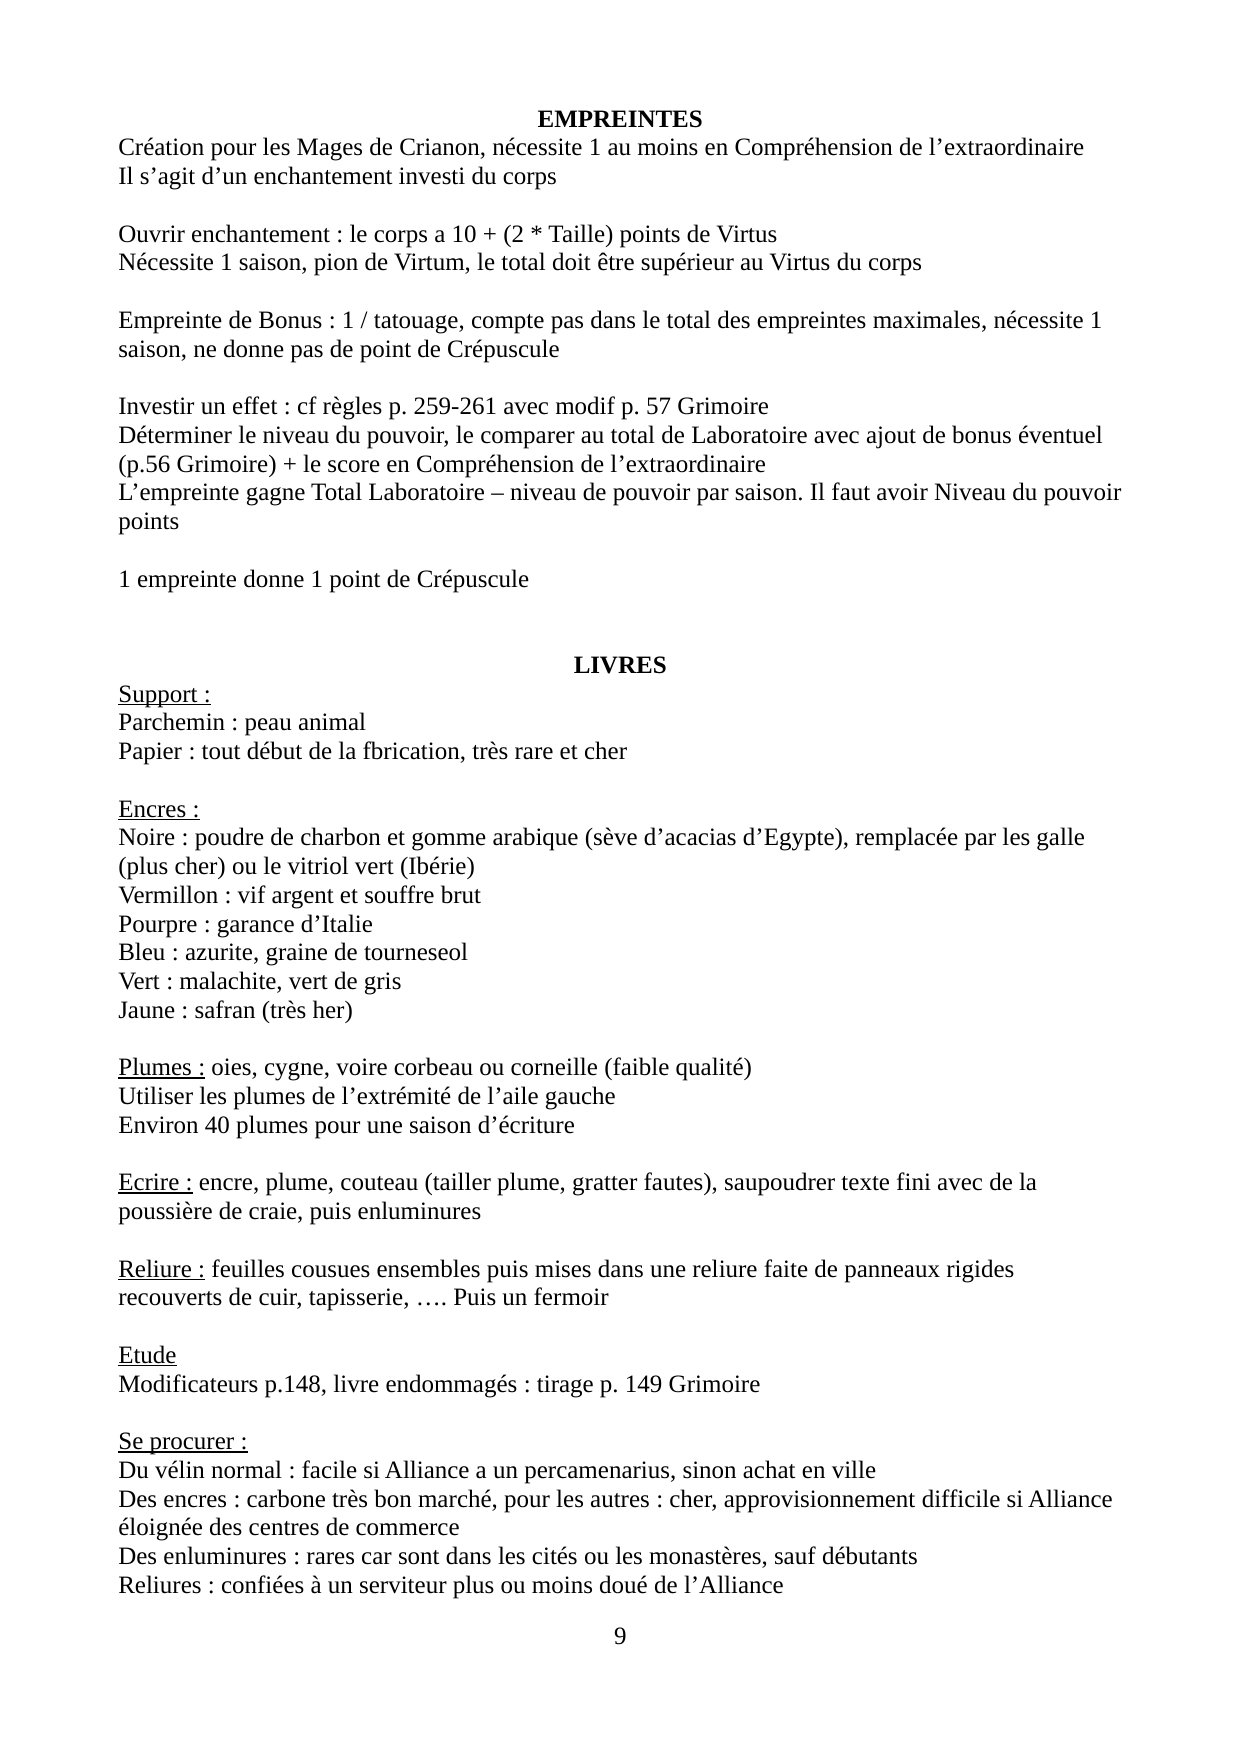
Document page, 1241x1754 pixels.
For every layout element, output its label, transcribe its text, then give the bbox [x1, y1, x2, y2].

text Parchemin : peau animal [118, 707, 1122, 736]
text Plumes : oies, cygne, voire corbeau ou corneille (faible qualité) [118, 1052, 1122, 1081]
text Encres : [118, 794, 1122, 822]
text Vert : malachite, vert de gris [118, 966, 1122, 995]
text Du vélin normal : facile si Alliance a un percamenarius, sinon achat en ville [118, 1455, 1122, 1484]
text Il s’agit d’un enchantement investi du corps [118, 161, 1122, 190]
text 1 empreinte donne 1 point de Crépuscule [118, 564, 1122, 592]
text Des enluminures : rares car sont dans les cités ou les monastères, sauf débutants [118, 1541, 1122, 1570]
text Bleu : azurite, graine de tourneseol [118, 937, 1122, 966]
text Nécessite 1 saison, pion de Virtum, le total doit être supérieur au Virtus du corps [118, 247, 1122, 276]
text Modificateurs p.148, livre endommagés : tirage p. 149 Grimoire [118, 1369, 1122, 1397]
text Papier : tout début de la fbrication, très rare et cher [118, 736, 1122, 765]
text Reliure : feuilles cousues ensembles puis mises dans une reliure faite de panneaux rigides recouverts de cuir, tapisserie, …. Puis un fermoir [118, 1254, 1122, 1311]
text Ouvrir enchantement : le corps a 10 + (2 * Taille) points de Virtus [118, 219, 1122, 247]
text L’empreinte gagne Total Laboratoire – niveau de pouvoir par saison. Il faut avoir Niveau du pouvoir points [118, 477, 1122, 535]
text Se procurer : [118, 1426, 1122, 1455]
text Création pour les Mages de Crianon, nécessite 1 au moins en Compréhension de l’extraordinaire [118, 132, 1122, 161]
text LIVRES [118, 650, 1122, 679]
text Environ 40 plumes pour une saison d’écriture [118, 1110, 1122, 1139]
text Empreinte de Bonus : 1 / tatouage, compte pas dans le total des empreintes maximales, nécessite 1 saison, ne donne pas de point de Crépuscule [118, 305, 1122, 362]
text Vermillon : vif argent et souffre brut [118, 880, 1122, 909]
text Investir un effet : cf règles p. 259-261 avec modif p. 57 Grimoire [118, 391, 1122, 420]
text Reliures : confiées à un serviteur plus ou moins doué de l’Alliance [118, 1570, 1122, 1599]
text EMPREINTES [118, 104, 1122, 132]
text Déterminer le niveau du pouvoir, le comparer au total de Laboratoire avec ajout de bonus éventuel (p.56 Grimoire) + le score en Compréhension de l’extraordinaire [118, 420, 1122, 477]
text Ecrire : encre, plume, couteau (tailler plume, gratter fautes), saupoudrer texte fini avec de la poussière de craie, puis enluminures [118, 1167, 1122, 1225]
text Pourpre : garance d’Italie [118, 909, 1122, 937]
text Noire : poudre de charbon et gomme arabique (sève d’acacias d’Egypte), remplacée par les galle (plus cher) ou le vitriol vert (Ibérie) [118, 822, 1122, 880]
text Des encres : carbone très bon marché, pour les autres : cher, approvisionnement difficile si Alliance éloignée des centres de commerce [118, 1484, 1122, 1541]
text Jaune : safran (très her) [118, 995, 1122, 1024]
text Etude [118, 1340, 1122, 1369]
text Utiliser les plumes de l’extrémité de l’aile gauche [118, 1081, 1122, 1110]
text Support : [118, 679, 1122, 707]
